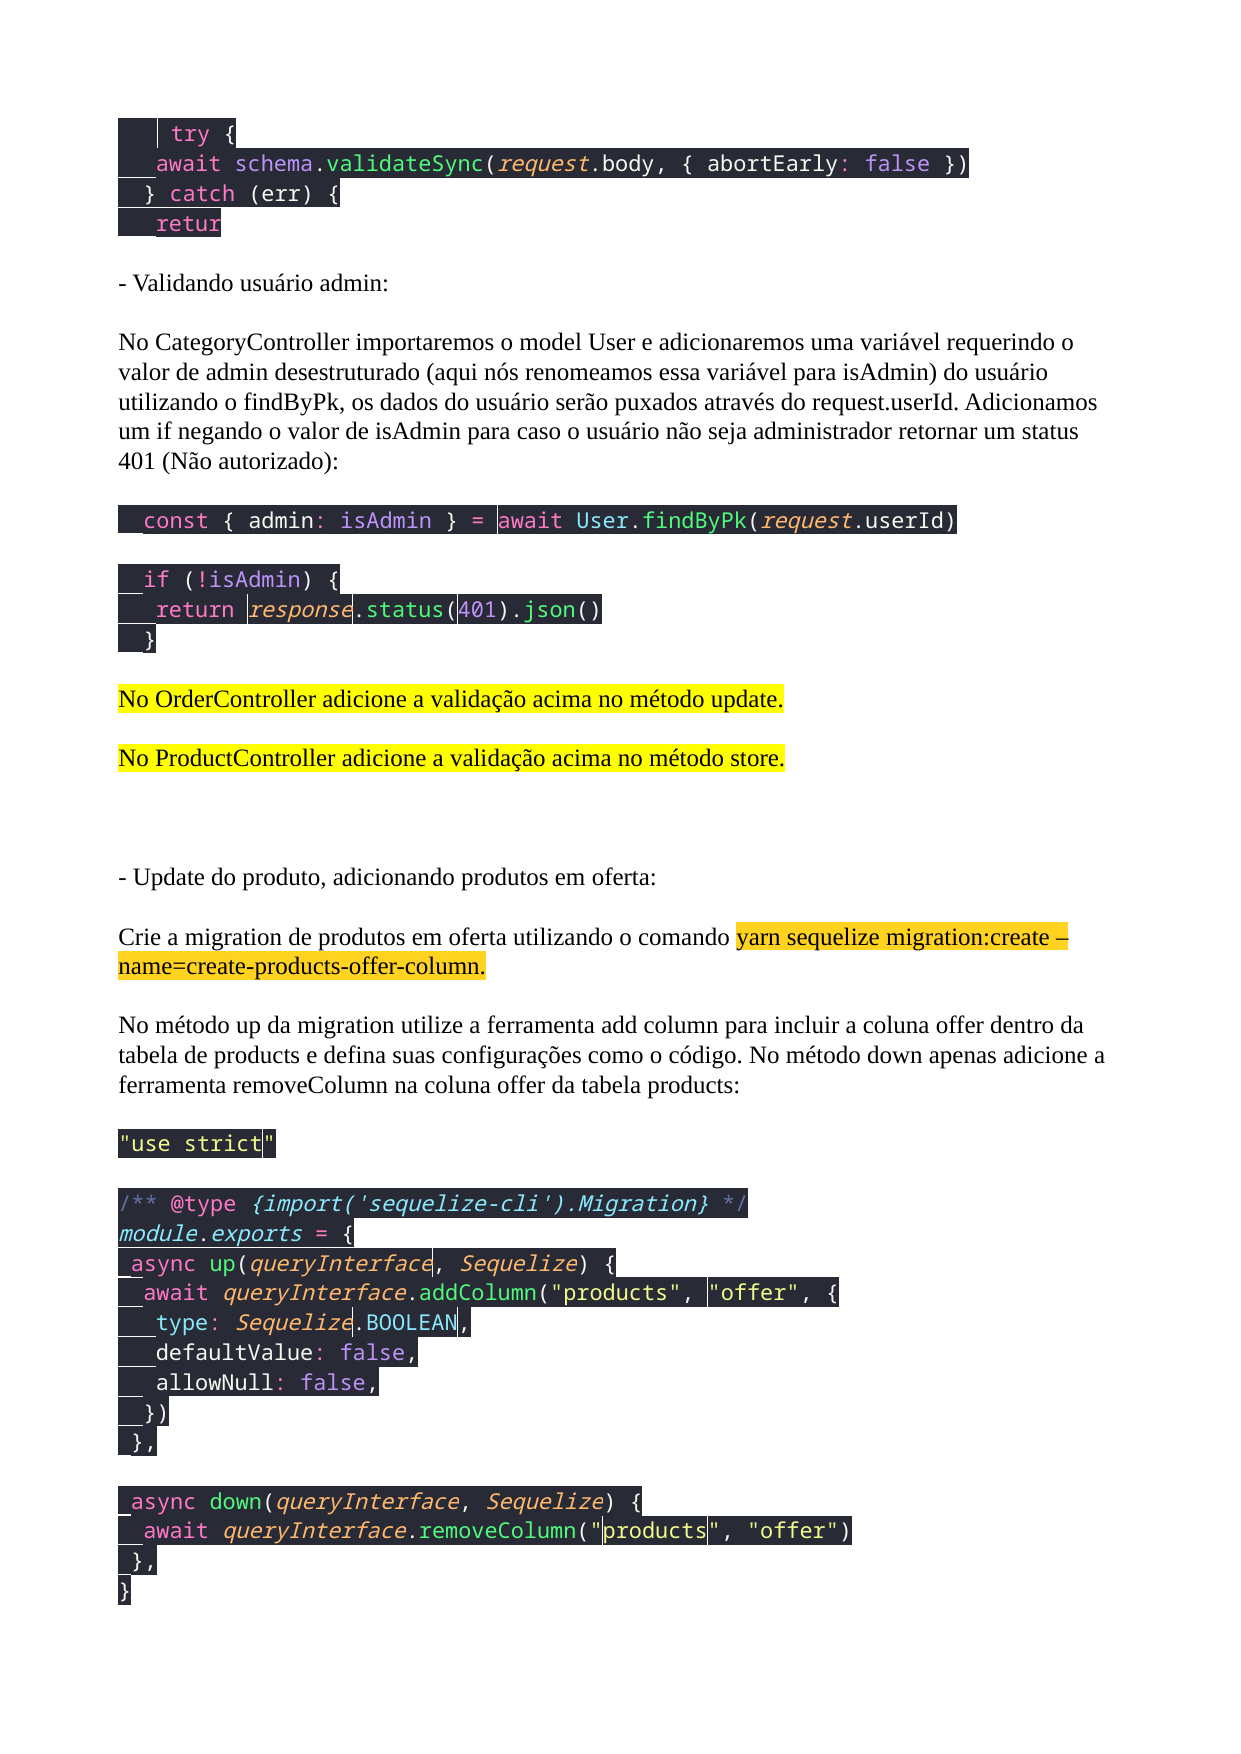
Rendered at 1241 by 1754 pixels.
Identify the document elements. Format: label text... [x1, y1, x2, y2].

text "use strict" [118, 1128, 1122, 1158]
text } [118, 624, 1122, 653]
text allowNull: false, [118, 1367, 1122, 1396]
text } [118, 1575, 1122, 1605]
text await queryInterface.removeColumn("products", "offer") [118, 1516, 1122, 1545]
text if (!isAdmin) { [118, 564, 1122, 594]
text await schema.validateSync(request.body, { abortEarly: false }) [118, 148, 1122, 178]
text No CategoryController importaremos o model User e adicionaremos uma variável requerindo o valor de admin desestruturado (aqui nós renomeamos essa variável para isAdmin) do usuário utilizando o findByPk, os dados do usuário serão puxados através do request.userId. Adicionamos um if negando o valor de isAdmin para caso o usuário não seja administrador retornar um status 401 (Não autorizado): [118, 326, 1122, 475]
text retur [118, 207, 1122, 237]
text Crie a migration de produtos em oferta utilizando o comando yarn sequelize migration:create –name=create-products-offer-column. [118, 921, 1122, 980]
text /** @type {import('sequelize-cli').Migration} */ [118, 1188, 1122, 1218]
text No OrderController adicione a validação acima no método update. [118, 683, 1122, 713]
text try { [118, 118, 1122, 148]
text } catch (err) { [118, 178, 1122, 207]
text }) [118, 1396, 1122, 1426]
text return response.status(401).json() [118, 594, 1122, 624]
text - Validando usuário admin: [118, 267, 1122, 297]
text - Update do produto, adicionando produtos em oferta: [118, 861, 1122, 891]
text }, [118, 1545, 1122, 1575]
text const { admin: isAdmin } = await User.findByPk(request.userId) [118, 504, 1122, 534]
text async down(queryInterface, Sequelize) { [118, 1486, 1122, 1516]
text async up(queryInterface, Sequelize) { [118, 1247, 1122, 1277]
text defaultValue: false, [118, 1337, 1122, 1367]
text module.exports = { [118, 1218, 1122, 1247]
text await queryInterface.addColumn("products", "offer", { [118, 1277, 1122, 1307]
text No ProductController adicione a validação acima no método store. [118, 742, 1122, 772]
text type: Sequelize.BOOLEAN, [118, 1307, 1122, 1337]
text }, [118, 1426, 1122, 1456]
text No método up da migration utilize a ferramenta add column para incluir a coluna offer dentro da tabela de products e defina suas configurações como o código. No método down apenas adicione a ferramenta removeColumn na coluna offer da tabela products: [118, 1010, 1122, 1099]
